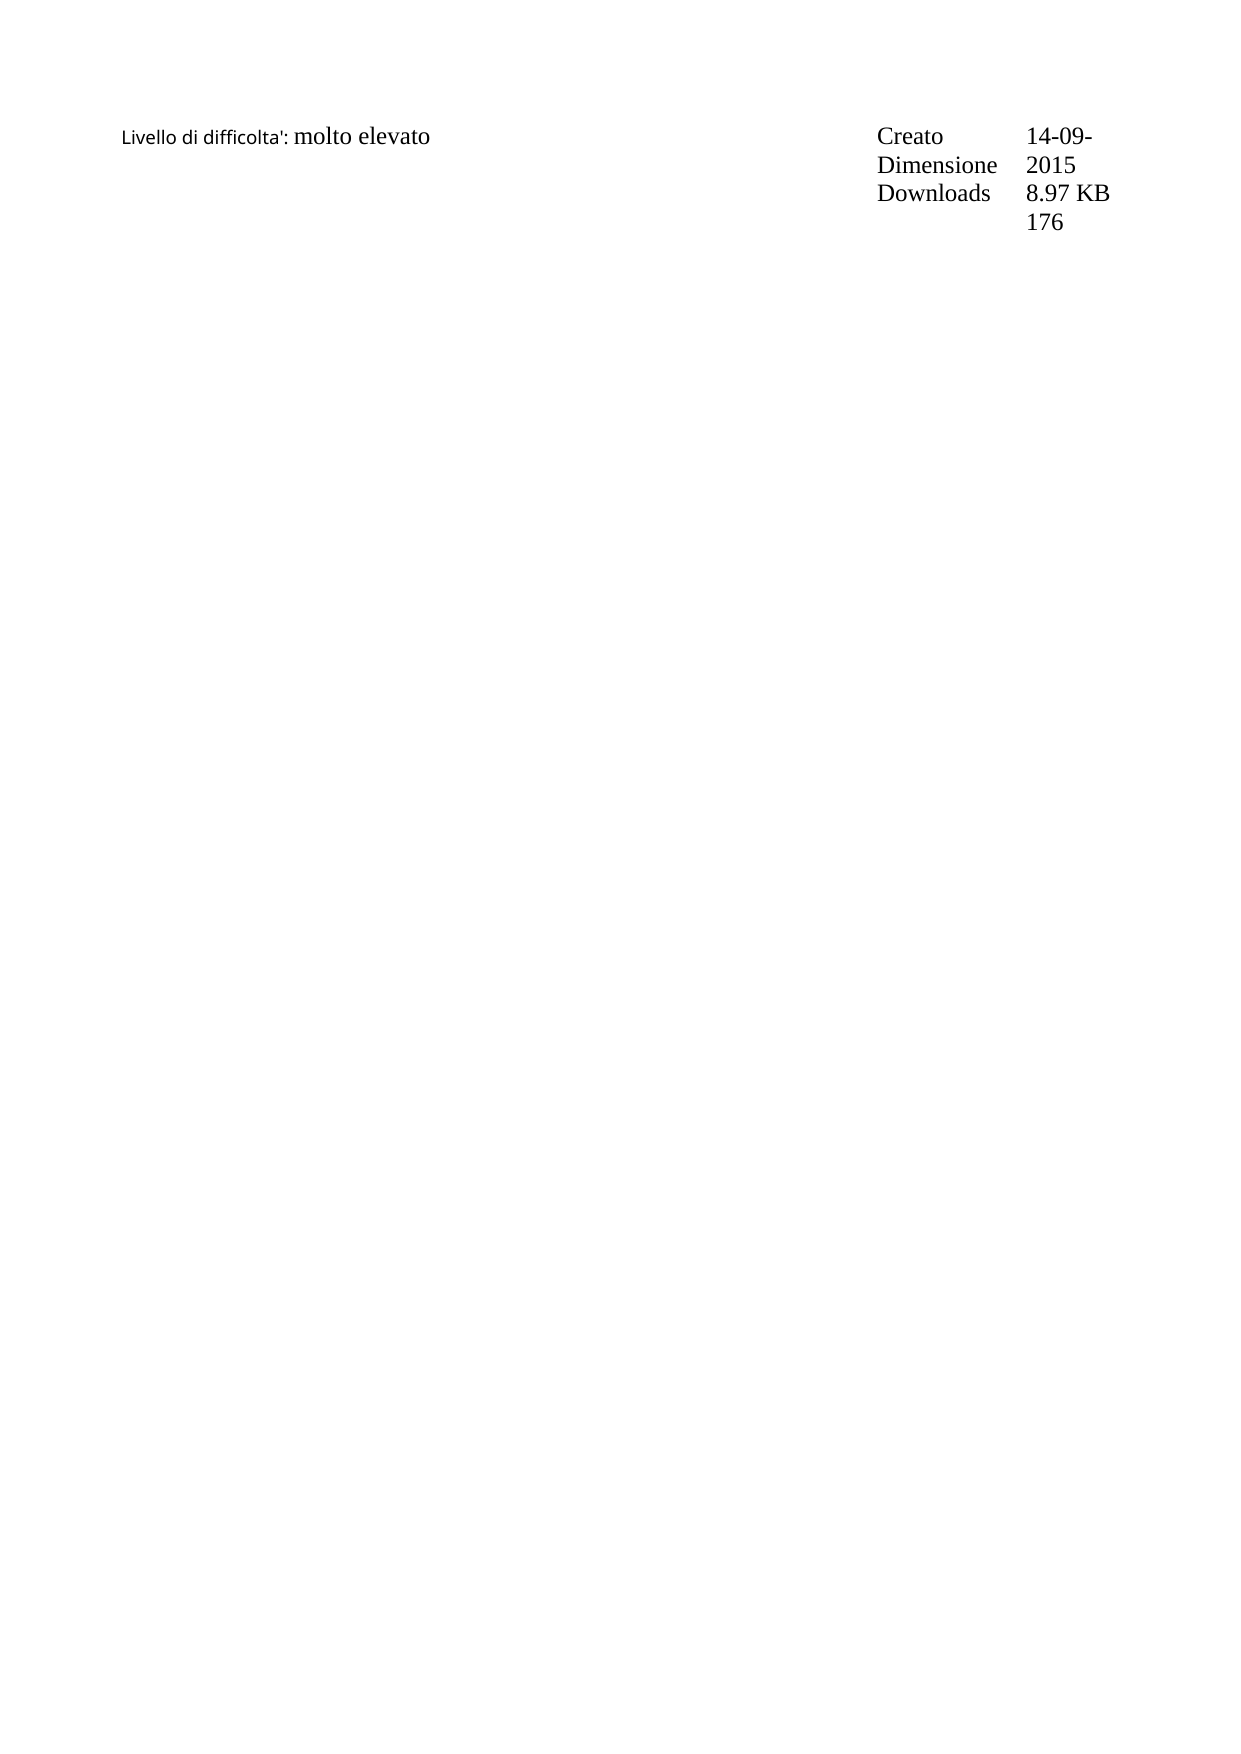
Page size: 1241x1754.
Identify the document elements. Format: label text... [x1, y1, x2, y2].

table_header 14-09-2015 8.97 KB 176 [1023, 118, 1122, 239]
table_header Creato Dimensione Downloads [874, 118, 1023, 239]
table_header [863, 118, 874, 239]
table_header Livello di difficolta': molto elevato [118, 118, 862, 239]
